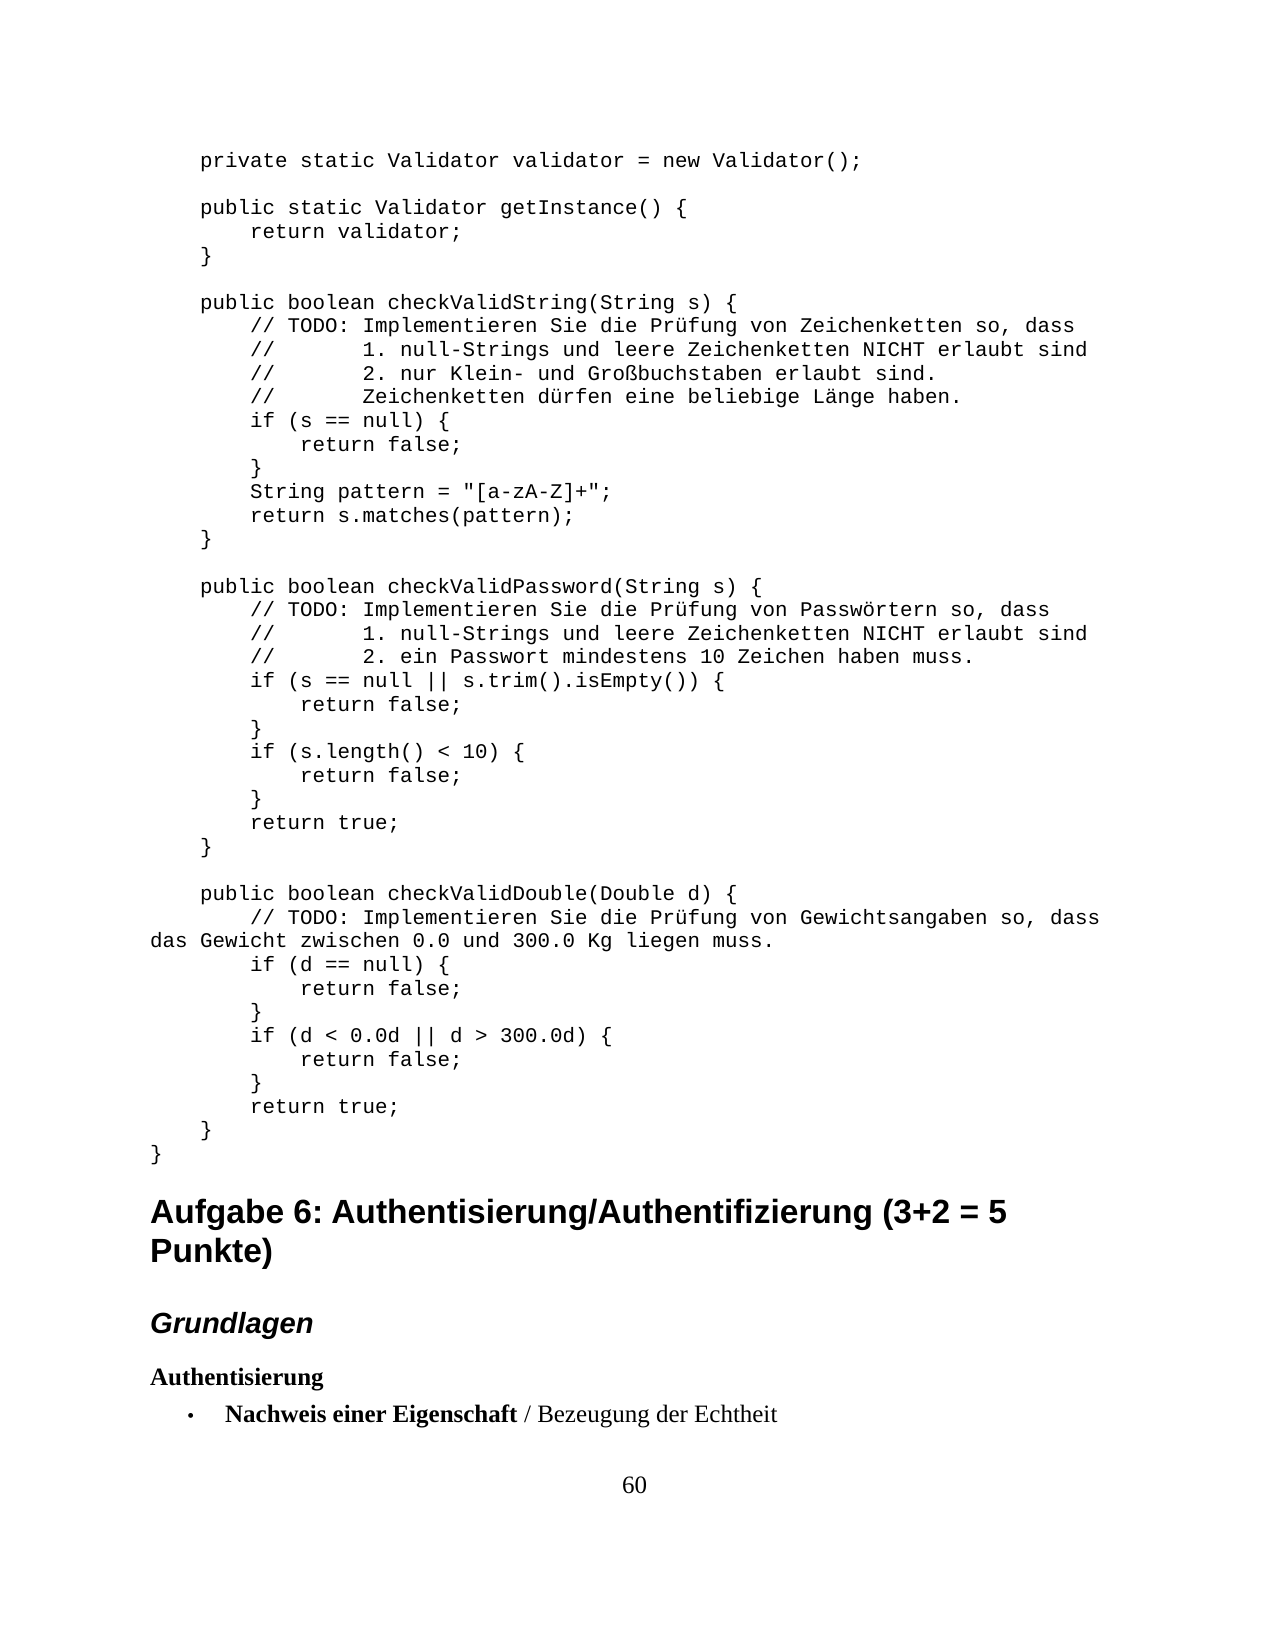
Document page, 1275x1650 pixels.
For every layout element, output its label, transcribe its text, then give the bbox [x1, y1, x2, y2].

subtitle Aufgabe 6: Authentisierung/Authentifizierung (3+2 = 5 Punkte) [150, 1192, 1125, 1269]
text if (d == null) { [150, 954, 1125, 978]
text } [150, 1119, 1125, 1143]
text String pattern = "[a-zA-Z]+"; [150, 481, 1125, 505]
text } [150, 528, 1125, 552]
text public boolean checkValidDouble(Double d) { [150, 883, 1125, 907]
text } [150, 836, 1125, 859]
text // 1. null-Strings und leere Zeichenketten NICHT erlaubt sind [150, 623, 1125, 647]
text if (d < 0.0d || d > 300.0d) { [150, 1025, 1125, 1048]
text if (s.length() < 10) { [150, 741, 1125, 765]
text return false; [150, 434, 1125, 457]
text } [150, 457, 1125, 481]
text } [150, 244, 1125, 268]
text // TODO: Implementieren Sie die Prüfung von Passwörtern so, dass [150, 599, 1125, 623]
text return false; [150, 694, 1125, 717]
text // 2. ein Passwort mindestens 10 Zeichen haben muss. [150, 647, 1125, 670]
text return false; [150, 1048, 1125, 1072]
text return false; [150, 978, 1125, 1001]
text // Zeichenketten dürfen eine beliebige Länge haben. [150, 386, 1125, 410]
text } [150, 1001, 1125, 1025]
text public boolean checkValidPassword(String s) { [150, 576, 1125, 599]
text private static Validator validator = new Validator(); [150, 150, 1125, 174]
text return false; [150, 765, 1125, 788]
list Nachweis einer Eigenschaft / Bezeugung der Echtheit [187, 1399, 1125, 1428]
text return validator; [150, 221, 1125, 244]
text // TODO: Implementieren Sie die Prüfung von Zeichenketten so, dass [150, 316, 1125, 339]
text return true; [150, 1096, 1125, 1119]
text } [150, 1143, 1125, 1167]
text return true; [150, 812, 1125, 836]
text return s.matches(pattern); [150, 505, 1125, 528]
text } [150, 717, 1125, 741]
subtitle Grundlagen [150, 1307, 1125, 1340]
text public boolean checkValidString(String s) { [150, 292, 1125, 316]
text if (s == null || s.trim().isEmpty()) { [150, 670, 1125, 694]
text // 1. null-Strings und leere Zeichenketten NICHT erlaubt sind [150, 339, 1125, 363]
text // TODO: Implementieren Sie die Prüfung von Gewichtsangaben so, dass das Gewicht zwischen 0.0 und 300.0 Kg liegen muss. [150, 907, 1125, 954]
text // 2. nur Klein- und Großbuchstaben erlaubt sind. [150, 363, 1125, 386]
text public static Validator getInstance() { [150, 197, 1125, 221]
text } [150, 1072, 1125, 1096]
text } [150, 788, 1125, 812]
text if (s == null) { [150, 410, 1125, 434]
text Authentisierung [150, 1362, 1125, 1390]
